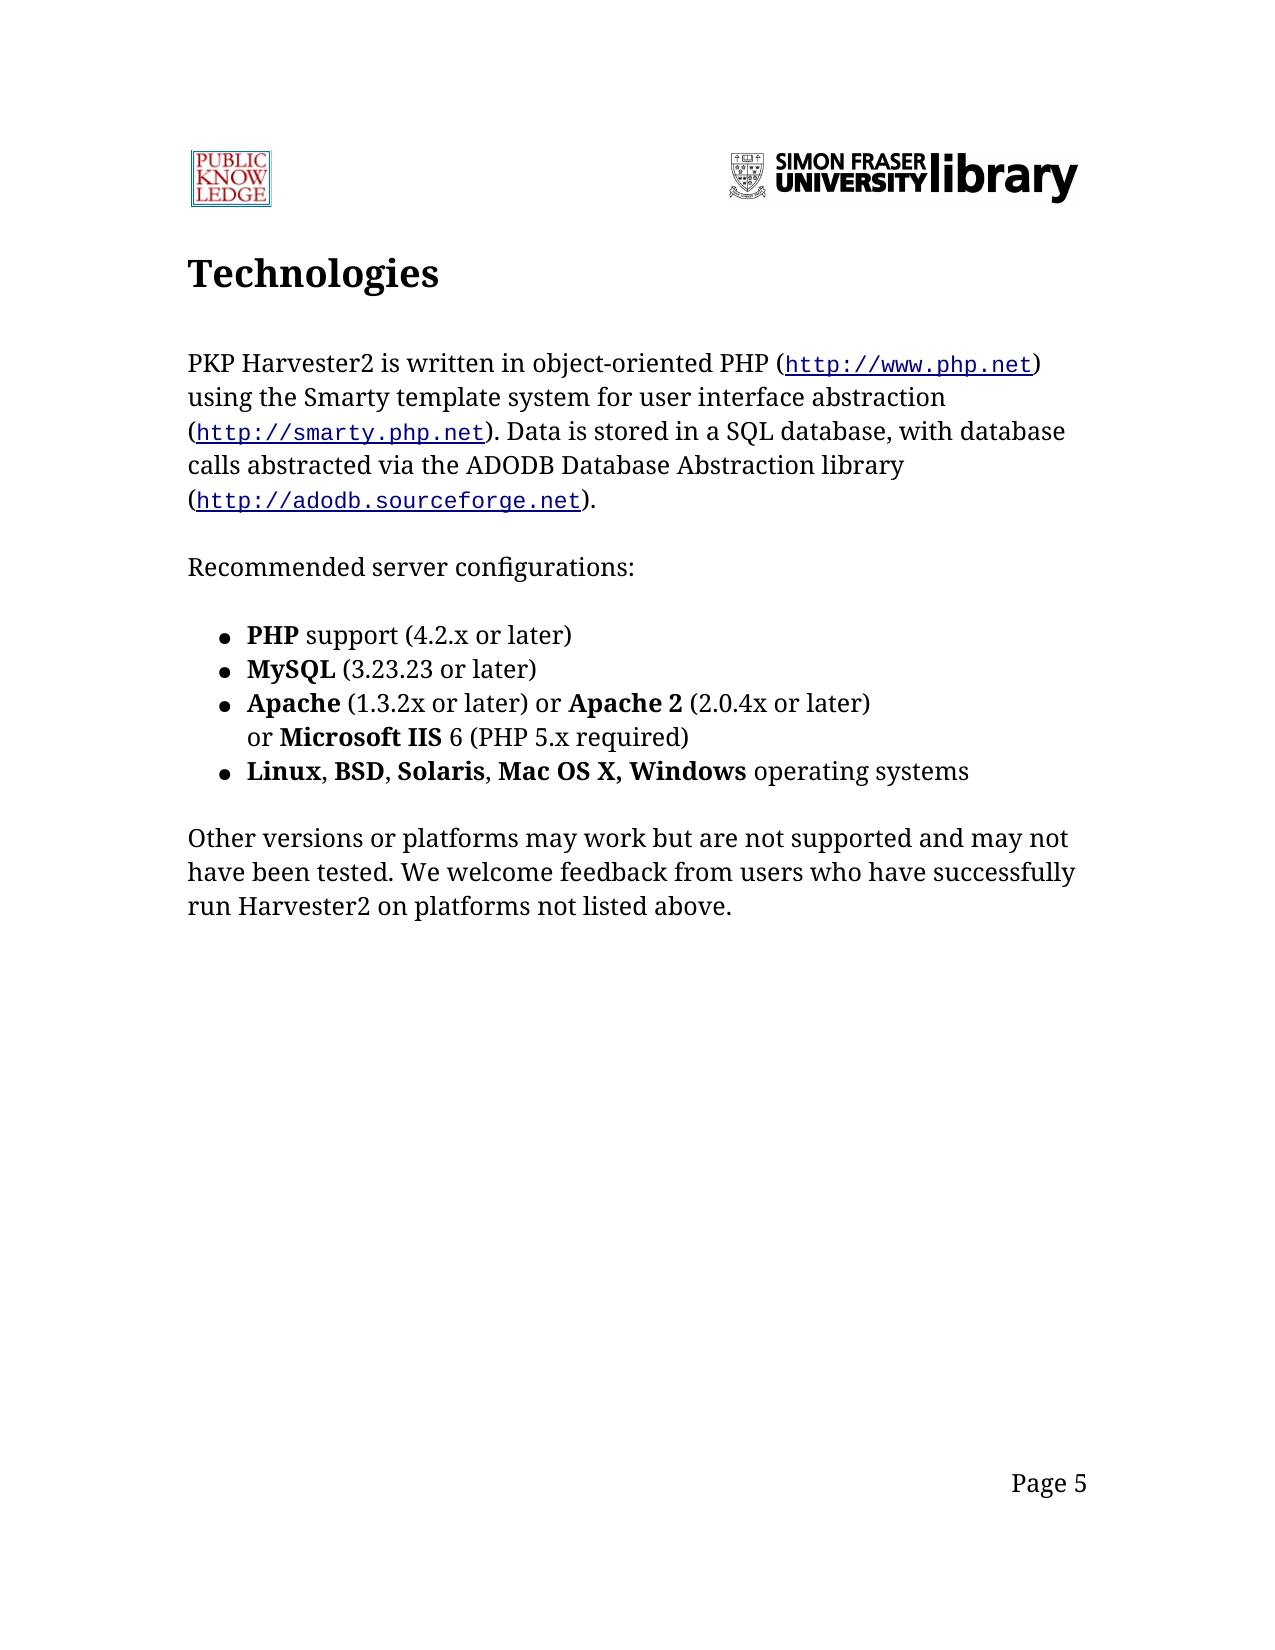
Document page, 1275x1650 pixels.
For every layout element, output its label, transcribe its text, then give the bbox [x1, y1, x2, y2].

list or Microsoft IIS 6 (PHP 5.x required) [217, 719, 1087, 753]
list Apache (1.3.2x or later) or Apache 2 (2.0.4x or later) [217, 685, 1087, 719]
subtitle Technologies [187, 247, 1087, 299]
list MySQL (3.23.23 or later) [217, 651, 1087, 685]
picture [723, 150, 1083, 207]
text Recommended server configurations: [187, 549, 1087, 583]
list Linux, BSD, Solaris, Mac OS X, Windows operating systems [217, 753, 1087, 787]
text PKP Harvester2 is written in object-oriented PHP (http://www.php.net) using the Smarty template system for user interface abstraction (http://smarty.php.net). Data is stored in a SQL database, with database calls abstracted via the ADODB Database Abstraction library (http://adodb.sourceforge.net). [187, 346, 1087, 515]
text Other versions or platforms may work but are not supported and may not have been tested. We welcome feedback from users who have successfully run Harvester2 on platforms not listed above. [187, 821, 1087, 923]
list PHP support (4.2.x or later) [217, 617, 1087, 651]
picture [193, 150, 272, 205]
